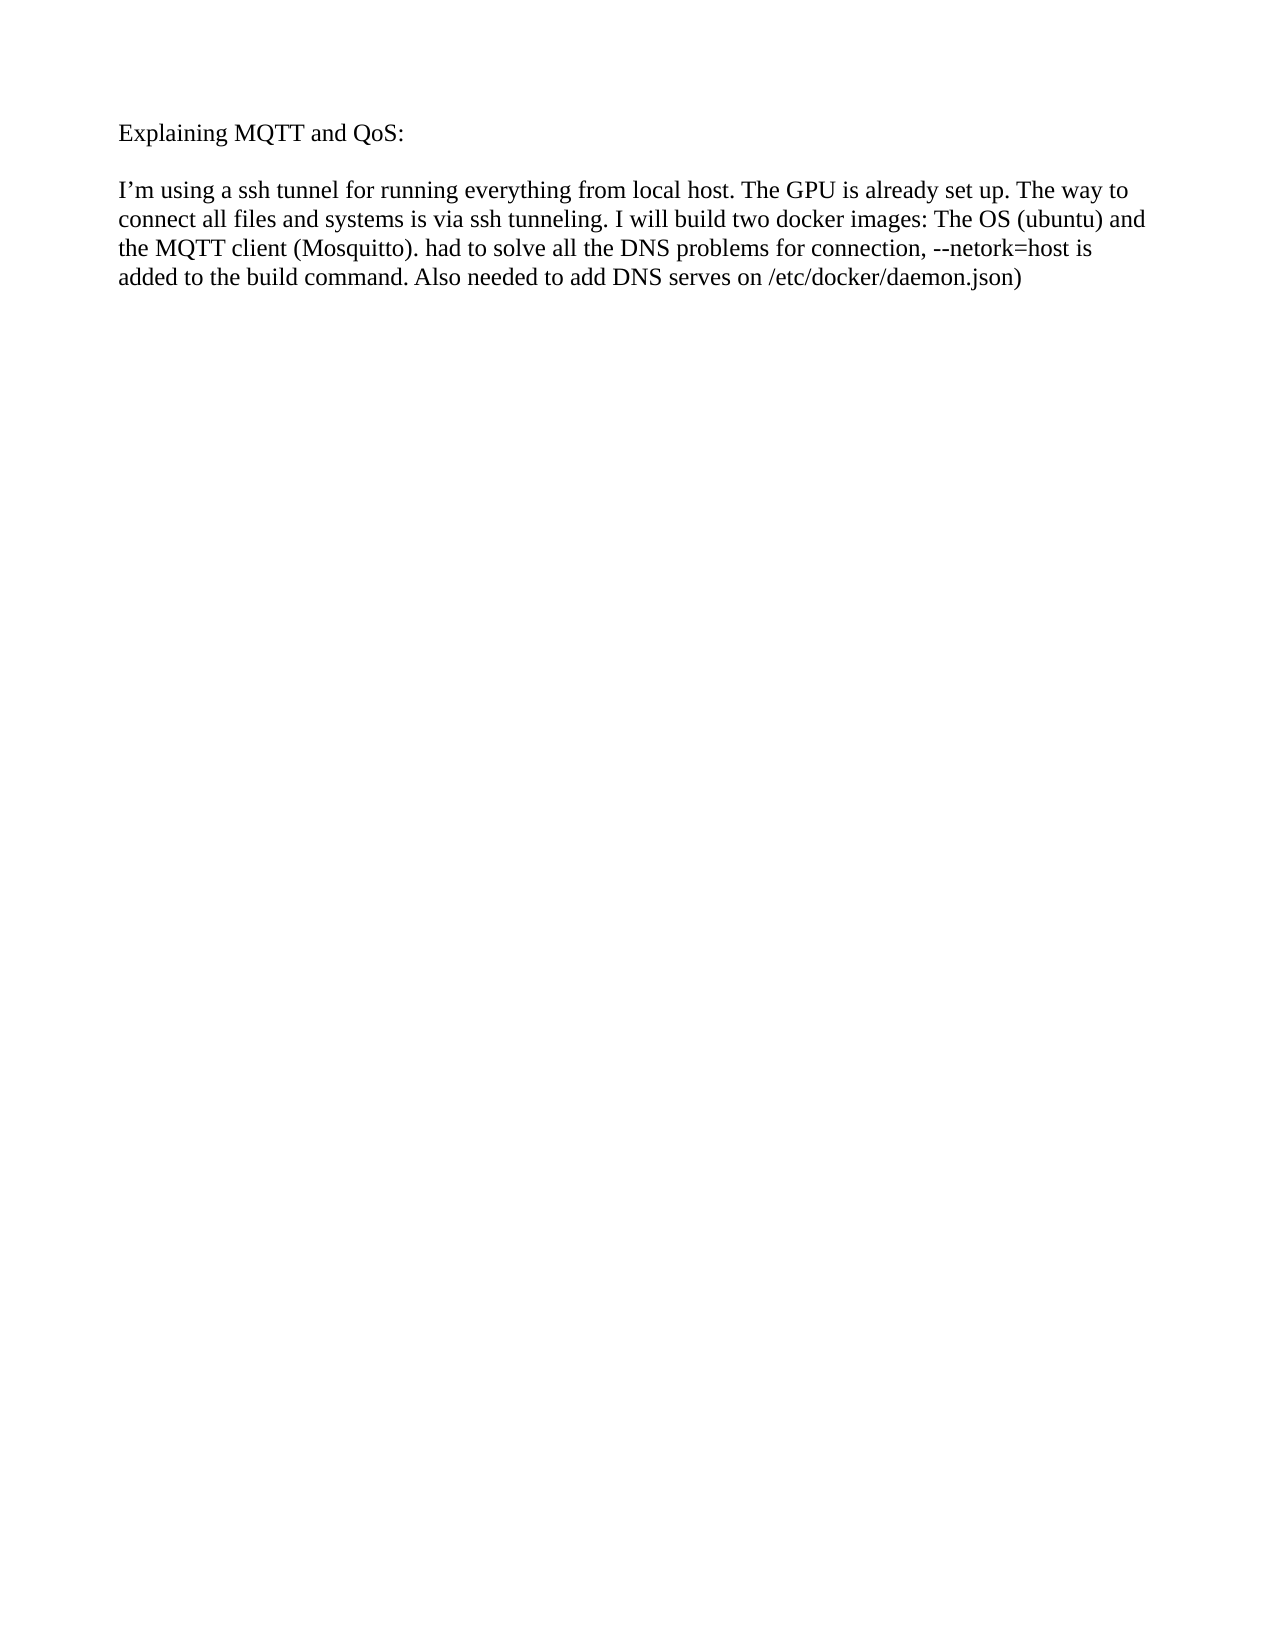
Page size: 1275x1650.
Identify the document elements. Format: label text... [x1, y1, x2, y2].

text Explaining MQTT and QoS: [118, 118, 1157, 147]
text I’m using a ssh tunnel for running everything from local host. The GPU is already set up. The way to connect all files and systems is via ssh tunneling. I will build two docker images: The OS (ubuntu) and the MQTT client (Mosquitto). had to solve all the DNS problems for connection, --netork=host is added to the build command. Also needed to add DNS serves on /etc/docker/daemon.json) [118, 176, 1157, 291]
